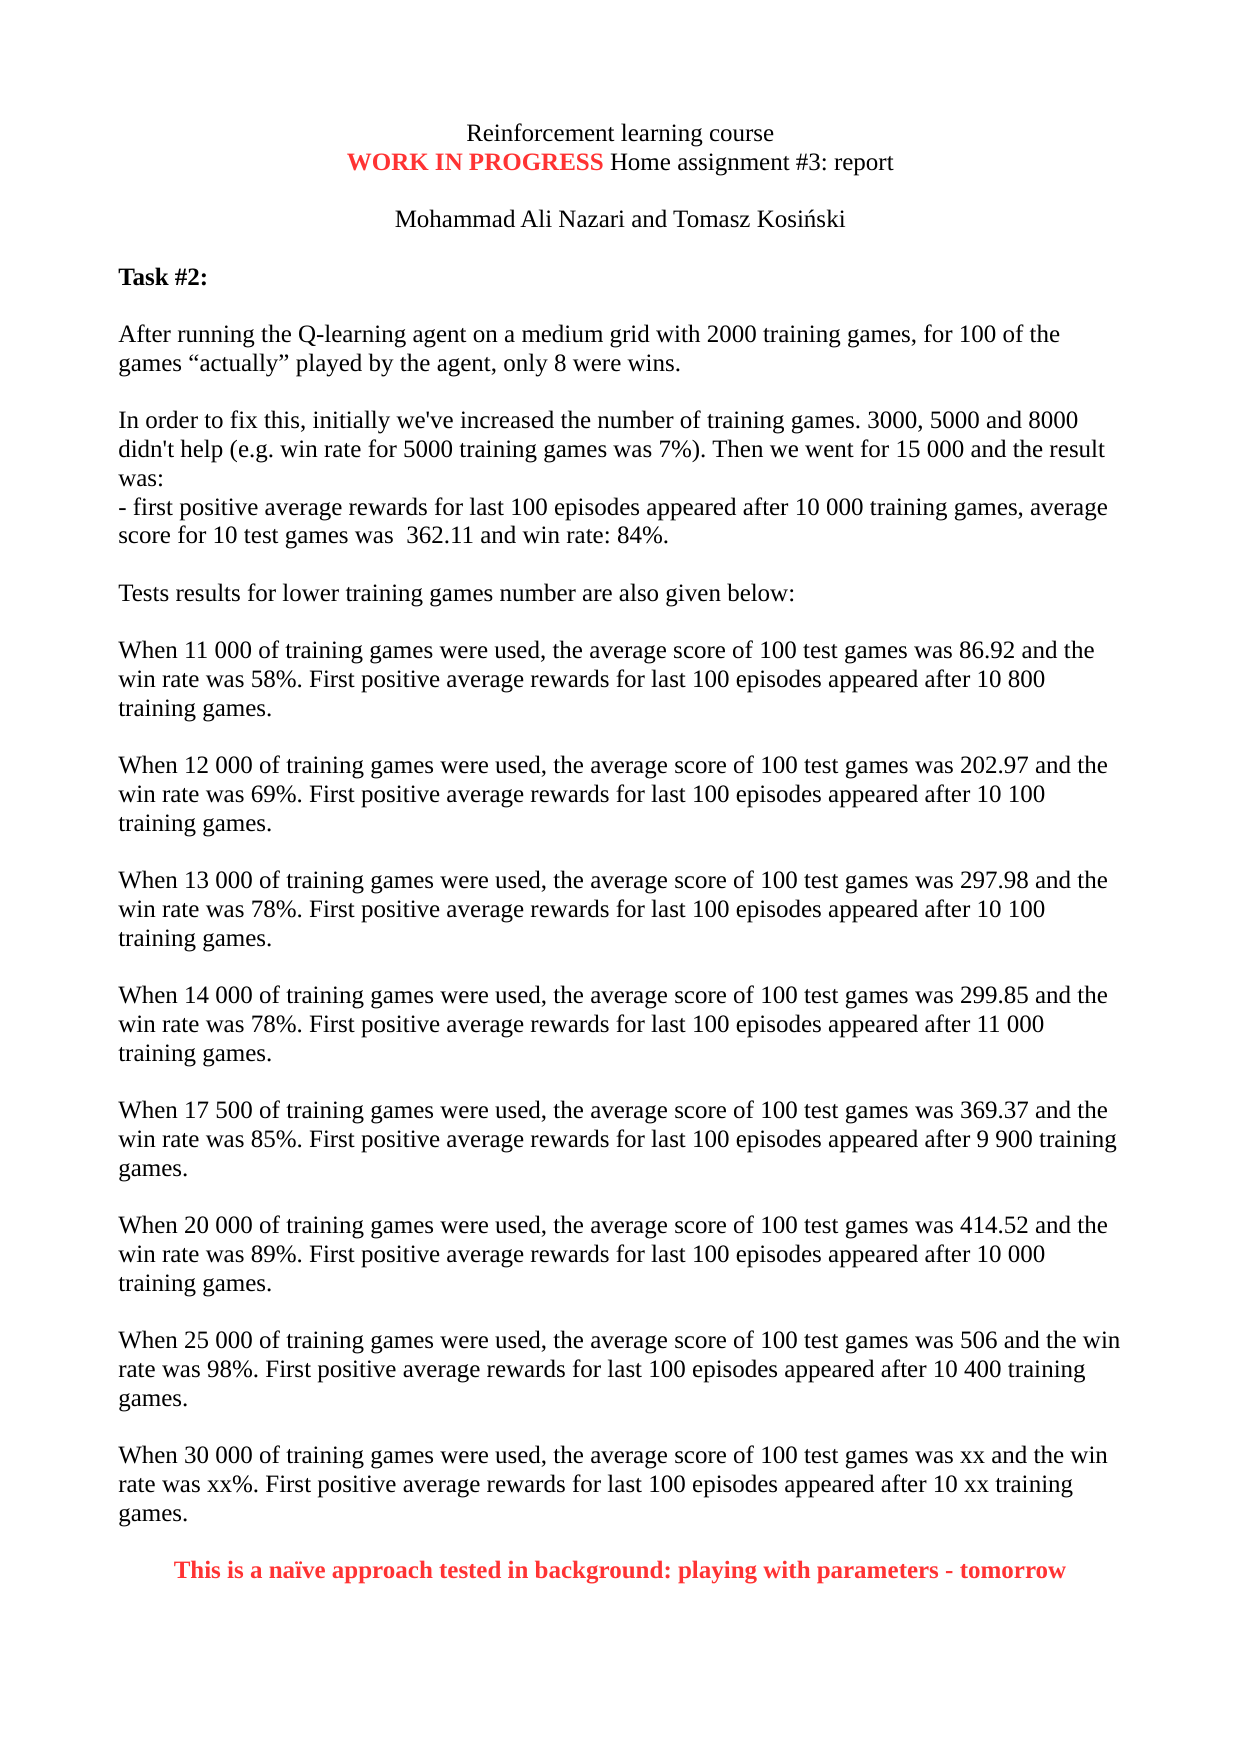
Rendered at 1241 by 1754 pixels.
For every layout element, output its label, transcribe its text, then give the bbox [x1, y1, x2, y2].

text When 17 500 of training games were used, the average score of 100 test games was 369.37 and the win rate was 85%. First positive average rewards for last 100 episodes appeared after 9 900 training games. [118, 1096, 1122, 1182]
text Mohammad Ali Nazari and Tomasz Kosiński [118, 204, 1122, 233]
text When 11 000 of training games were used, the average score of 100 test games was 86.92 and the win rate was 58%. First positive average rewards for last 100 episodes appeared after 10 800 training games. [118, 636, 1122, 722]
text WORK IN PROGRESS Home assignment #3: report [118, 147, 1122, 176]
text - first positive average rewards for last 100 episodes appeared after 10 000 training games, average score for 10 test games was 362.11 and win rate: 84%. [118, 492, 1122, 549]
text When 13 000 of training games were used, the average score of 100 test games was 297.98 and the win rate was 78%. First positive average rewards for last 100 episodes appeared after 10 100 training games. [118, 866, 1122, 952]
text After running the Q-learning agent on a medium grid with 2000 training games, for 100 of the games “actually” played by the agent, only 8 were wins. [118, 319, 1122, 377]
text When 30 000 of training games were used, the average score of 100 test games was xx and the win rate was xx%. First positive average rewards for last 100 episodes appeared after 10 xx training games. [118, 1441, 1122, 1527]
text Tests results for lower training games number are also given below: [118, 578, 1122, 607]
text When 12 000 of training games were used, the average score of 100 test games was 202.97 and the win rate was 69%. First positive average rewards for last 100 episodes appeared after 10 100 training games. [118, 751, 1122, 837]
text This is a naïve approach tested in background: playing with parameters - tomorrow [118, 1556, 1122, 1584]
text When 25 000 of training games were used, the average score of 100 test games was 506 and the win rate was 98%. First positive average rewards for last 100 episodes appeared after 10 400 training games. [118, 1326, 1122, 1412]
text In order to fix this, initially we've increased the number of training games. 3000, 5000 and 8000 didn't help (e.g. win rate for 5000 training games was 7%). Then we went for 15 000 and the result was: [118, 406, 1122, 492]
text When 14 000 of training games were used, the average score of 100 test games was 299.85 and the win rate was 78%. First positive average rewards for last 100 episodes appeared after 11 000 training games. [118, 981, 1122, 1067]
text When 20 000 of training games were used, the average score of 100 test games was 414.52 and the win rate was 89%. First positive average rewards for last 100 episodes appeared after 10 000 training games. [118, 1211, 1122, 1297]
text Task #2: [118, 262, 1122, 291]
text Reinforcement learning course [118, 118, 1122, 147]
